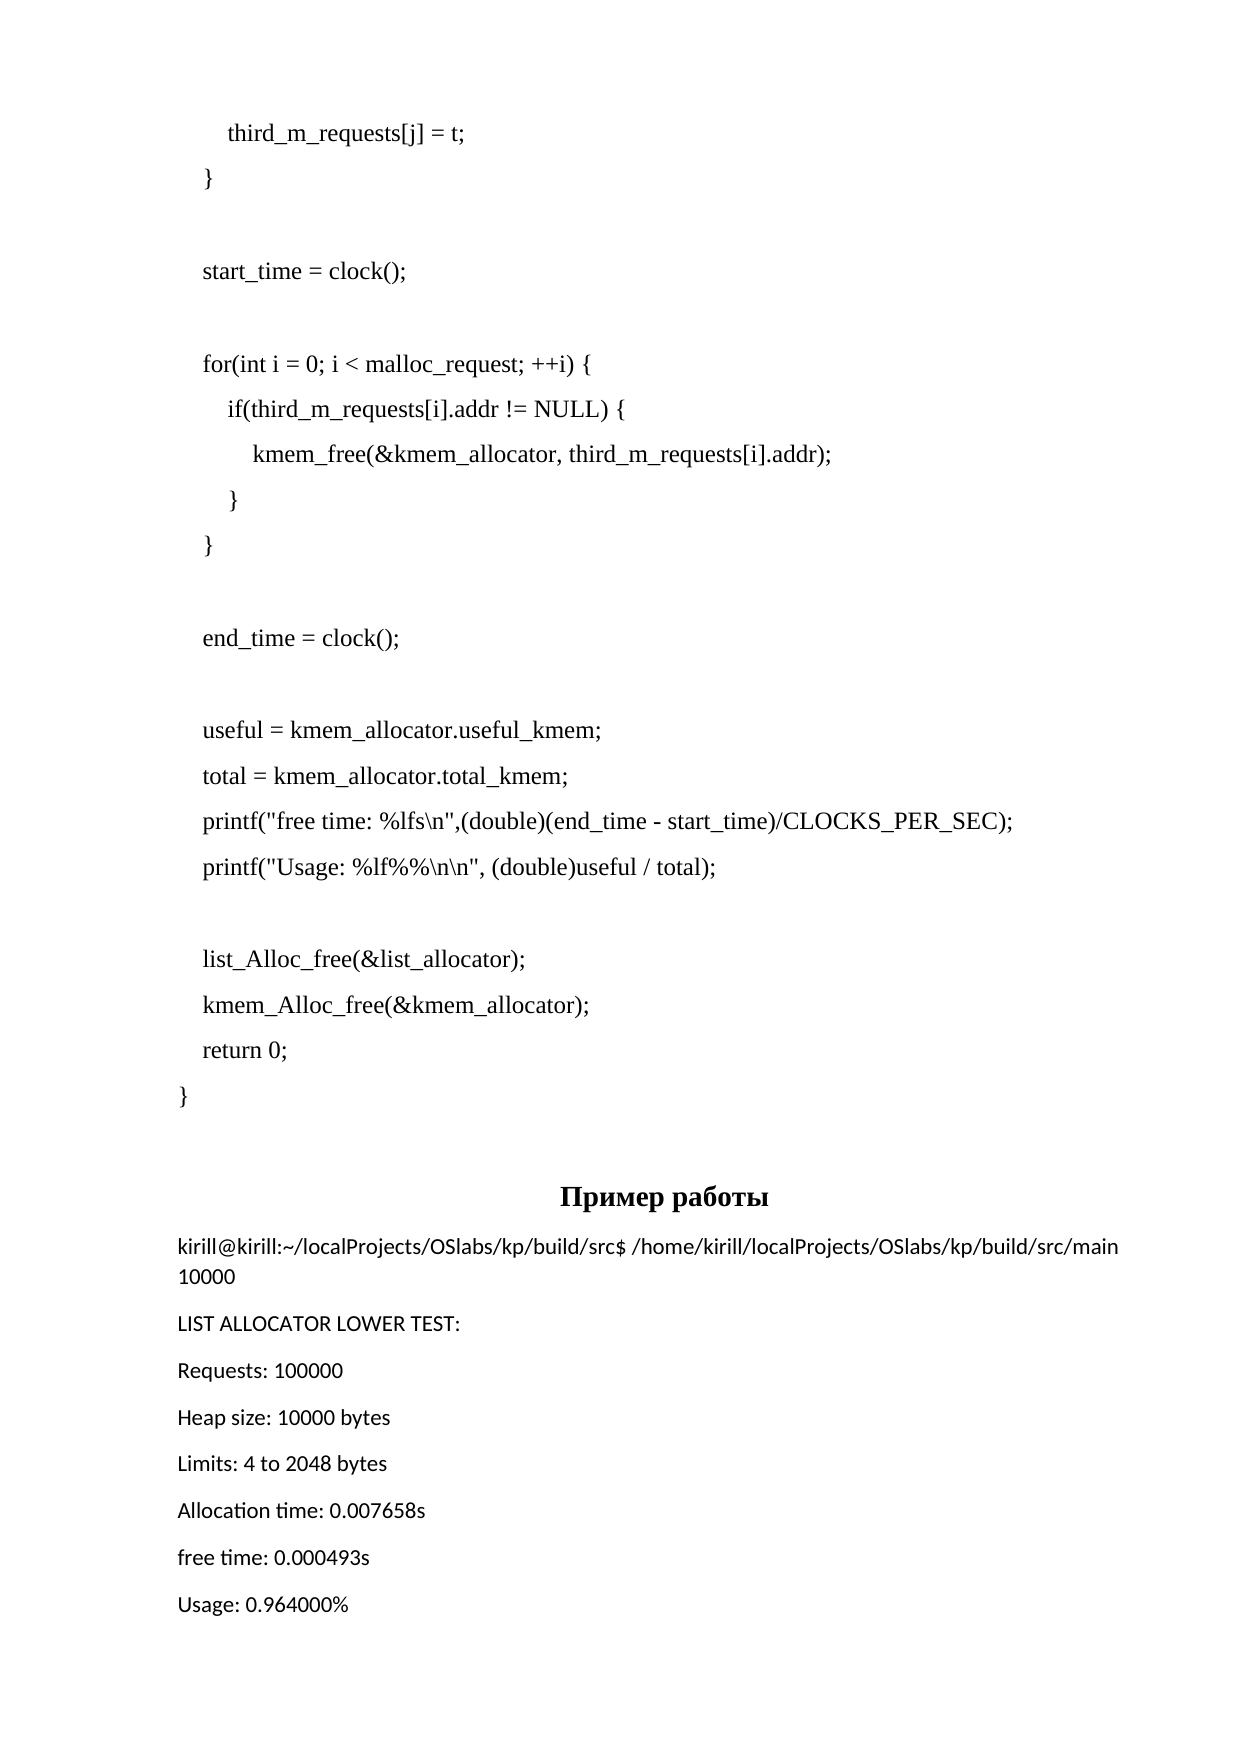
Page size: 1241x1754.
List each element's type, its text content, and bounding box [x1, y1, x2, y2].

text printf("Usage: %lf%%\n\n", (double)useful / total); [177, 852, 1152, 881]
text useful = kmem_allocator.useful_kmem; [177, 716, 1152, 744]
text } [177, 530, 1152, 559]
text third_m_requests[j] = t; [177, 118, 1152, 147]
text kmem_Alloc_free(&kmem_allocator); [177, 990, 1152, 1019]
text return 0; [177, 1035, 1152, 1064]
text printf("free time: %lfs\n",(double)(end_time - start_time)/CLOCKS_PER_SEC); [177, 806, 1152, 835]
text Heap size: 10000 bytes [177, 1403, 1152, 1431]
text } [177, 485, 1152, 514]
text Пример работы [177, 1179, 1152, 1212]
text LIST ALLOCATOR LOWER TEST: [177, 1309, 1152, 1337]
text kmem_free(&kmem_allocator, third_m_requests[i].addr); [177, 439, 1152, 468]
text end_time = clock(); [177, 623, 1152, 652]
text start_time = clock(); [177, 256, 1152, 285]
text free time: 0.000493s [177, 1543, 1152, 1571]
text total = kmem_allocator.total_kmem; [177, 761, 1152, 790]
text Limits: 4 to 2048 bytes [177, 1449, 1152, 1477]
text if(third_m_requests[i].addr != NULL) { [177, 394, 1152, 423]
text Allocation time: 0.007658s [177, 1496, 1152, 1524]
text kirill@kirill:~/localProjects/OSlabs/kp/build/src$ /home/kirill/localProjects/OSlabs/kp/build/src/main 10000 [177, 1232, 1152, 1290]
text for(int i = 0; i < malloc_request; ++i) { [177, 349, 1152, 377]
text Requests: 100000 [177, 1356, 1152, 1384]
text list_Alloc_free(&list_allocator); [177, 944, 1152, 973]
text } [177, 1081, 1152, 1109]
text Usage: 0.964000% [177, 1590, 1152, 1618]
text } [177, 163, 1152, 192]
